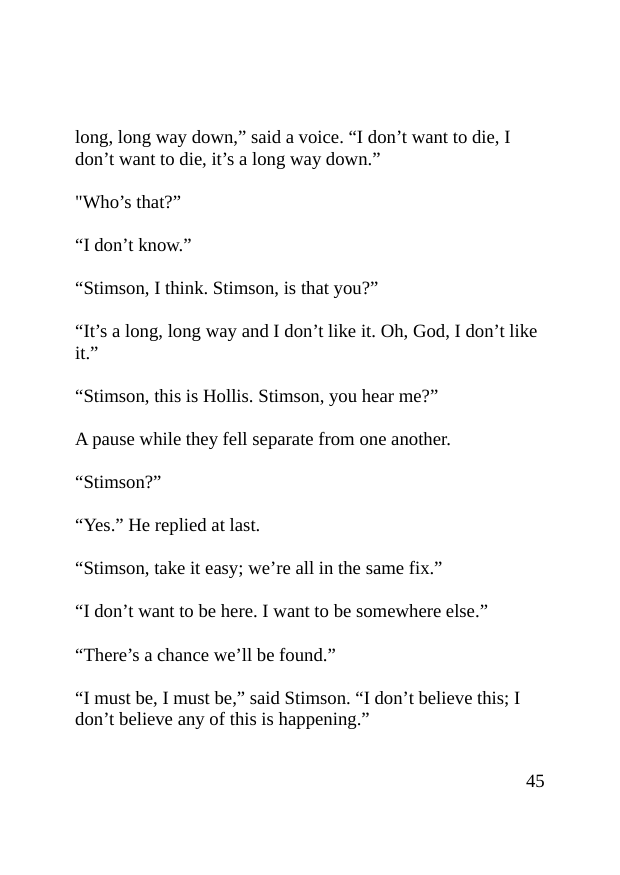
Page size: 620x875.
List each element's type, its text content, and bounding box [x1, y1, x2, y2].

text long, long way down,” said a voice. “I don’t want to die, I don’t want to die, it’s a long way down.” "Who’s that?” “I don’t know.” “Stimson, I think. Stimson, is that you?” “It’s a long, long way and I don’t like it. Oh, God, I don’t like it.” “Stimson, this is Hollis. Stimson, you hear me?” A pause while they fell separate from one another. “Stimson?” “Yes.” He replied at last. “Stimson, take it easy; we’re all in the same fix.” “I don’t want to be here. I want to be somewhere else.” “There’s a chance we’ll be found.” “I must be, I must be,” said Stimson. “I don’t believe this; I don’t believe any of this is happening.” [75, 126, 544, 730]
